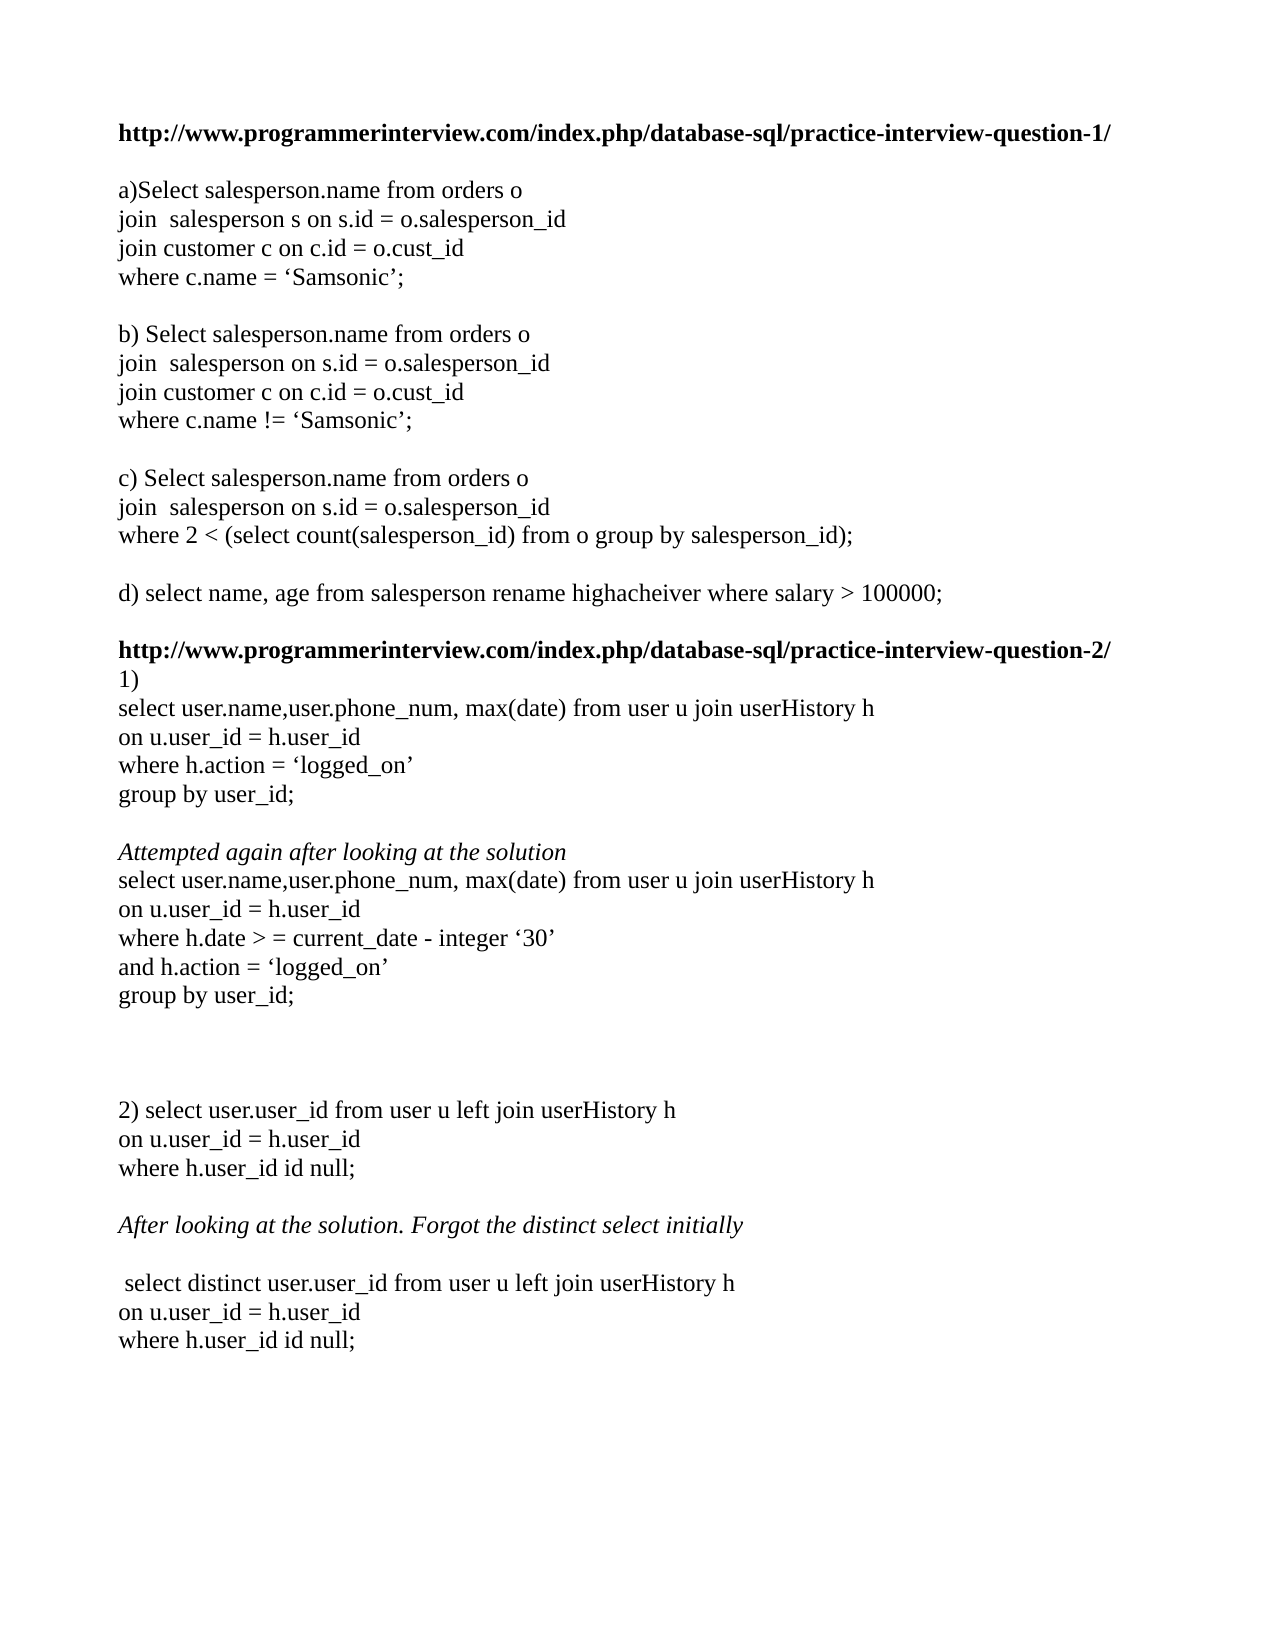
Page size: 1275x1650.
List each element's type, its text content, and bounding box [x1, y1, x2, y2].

text where c.name = ‘Samsonic’; [118, 262, 1157, 291]
text on u.user_id = h.user_id [118, 1297, 1157, 1326]
text join customer c on c.id = o.cust_id [118, 233, 1157, 262]
text http://www.programmerinterview.com/index.php/database-sql/practice-interview-question-1/ [118, 118, 1157, 147]
text where h.action = ‘logged_on’ [118, 751, 1157, 779]
text select user.name,user.phone_num, max(date) from user u join userHistory h [118, 693, 1157, 722]
text select distinct user.user_id from user u left join userHistory h [118, 1268, 1157, 1297]
text c) Select salesperson.name from orders o [118, 463, 1157, 492]
text Attempted again after looking at the solution [118, 837, 1157, 866]
text After looking at the solution. Forgot the distinct select initially [118, 1211, 1157, 1239]
text where 2 < (select count(salesperson_id) from o group by salesperson_id); [118, 521, 1157, 549]
text on u.user_id = h.user_id [118, 894, 1157, 923]
text d) select name, age from salesperson rename highacheiver where salary > 100000; [118, 578, 1157, 607]
text b) Select salesperson.name from orders o [118, 319, 1157, 348]
text where h.user_id id null; [118, 1326, 1157, 1354]
text a)Select salesperson.name from orders o [118, 176, 1157, 204]
text 1) [118, 664, 1157, 693]
text on u.user_id = h.user_id [118, 722, 1157, 751]
text group by user_id; [118, 981, 1157, 1009]
text join customer c on c.id = o.cust_id [118, 377, 1157, 406]
text join salesperson on s.id = o.salesperson_id [118, 492, 1157, 521]
text and h.action = ‘logged_on’ [118, 952, 1157, 981]
text join salesperson on s.id = o.salesperson_id [118, 348, 1157, 377]
text on u.user_id = h.user_id [118, 1124, 1157, 1153]
text where h.user_id id null; [118, 1153, 1157, 1182]
text where c.name != ‘Samsonic’; [118, 406, 1157, 434]
text where h.date > = current_date - integer ‘30’ [118, 923, 1157, 952]
text join salesperson s on s.id = o.salesperson_id [118, 204, 1157, 233]
text 2) select user.user_id from user u left join userHistory h [118, 1096, 1157, 1124]
text group by user_id; [118, 779, 1157, 808]
text http://www.programmerinterview.com/index.php/database-sql/practice-interview-question-2/ [118, 636, 1157, 664]
text select user.name,user.phone_num, max(date) from user u join userHistory h [118, 866, 1157, 894]
